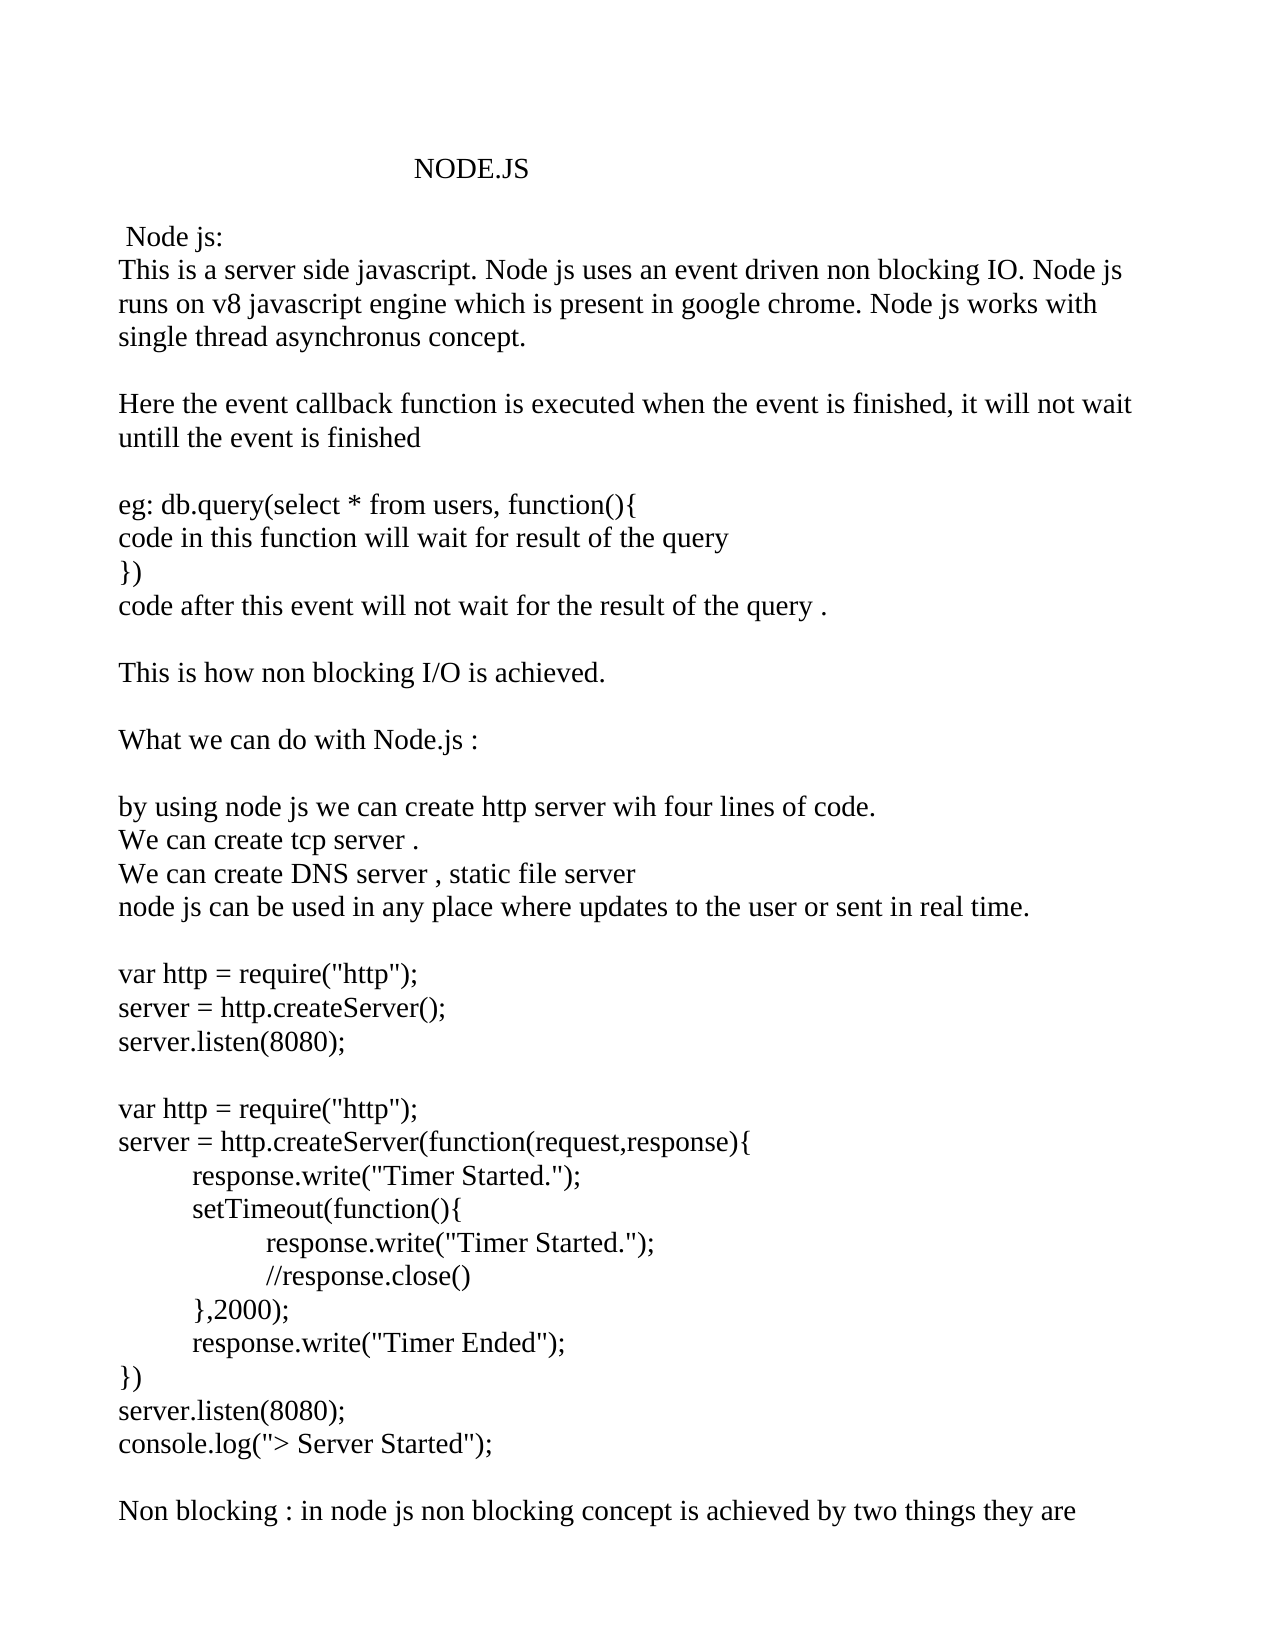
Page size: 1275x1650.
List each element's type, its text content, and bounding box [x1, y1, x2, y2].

text server = http.createServer(function(request,response){ [118, 1124, 1157, 1158]
text Here the event callback function is executed when the event is finished, it will not wait untill the event is finished [118, 386, 1157, 453]
text server.listen(8080); [118, 1024, 1157, 1057]
text server.listen(8080); [118, 1393, 1157, 1426]
text NODE.JS [118, 152, 1157, 185]
text node js can be used in any place where updates to the user or sent in real time. [118, 889, 1157, 923]
text }) [118, 554, 1157, 588]
text We can create DNS server , static file server [118, 856, 1157, 889]
text //response.close() [118, 1258, 1157, 1292]
text code in this function will wait for result of the query [118, 521, 1157, 554]
text response.write("Timer Started."); [118, 1225, 1157, 1258]
text },2000); [118, 1292, 1157, 1326]
text response.write("Timer Ended"); [118, 1326, 1157, 1359]
text var http = require("http"); [118, 1091, 1157, 1124]
text setTimeout(function(){ [118, 1191, 1157, 1225]
text eg: db.query(select * from users, function(){ [118, 487, 1157, 521]
text response.write("Timer Started."); [118, 1158, 1157, 1191]
text console.log("> Server Started"); [118, 1426, 1157, 1460]
text server = http.createServer(); [118, 990, 1157, 1024]
text This is how non blocking I/O is achieved. [118, 655, 1157, 688]
text by using node js we can create http server wih four lines of code. [118, 789, 1157, 822]
text What we can do with Node.js : [118, 722, 1157, 755]
text code after this event will not wait for the result of the query . [118, 588, 1157, 621]
text Node js: [118, 219, 1157, 252]
text Non blocking : in node js non blocking concept is achieved by two things they are [118, 1493, 1157, 1527]
text We can create tcp server . [118, 822, 1157, 856]
text }) [118, 1359, 1157, 1393]
text var http = require("http"); [118, 957, 1157, 990]
text This is a server side javascript. Node js uses an event driven non blocking IO. Node js runs on v8 javascript engine which is present in google chrome. Node js works with single thread asynchronus concept. [118, 252, 1157, 353]
